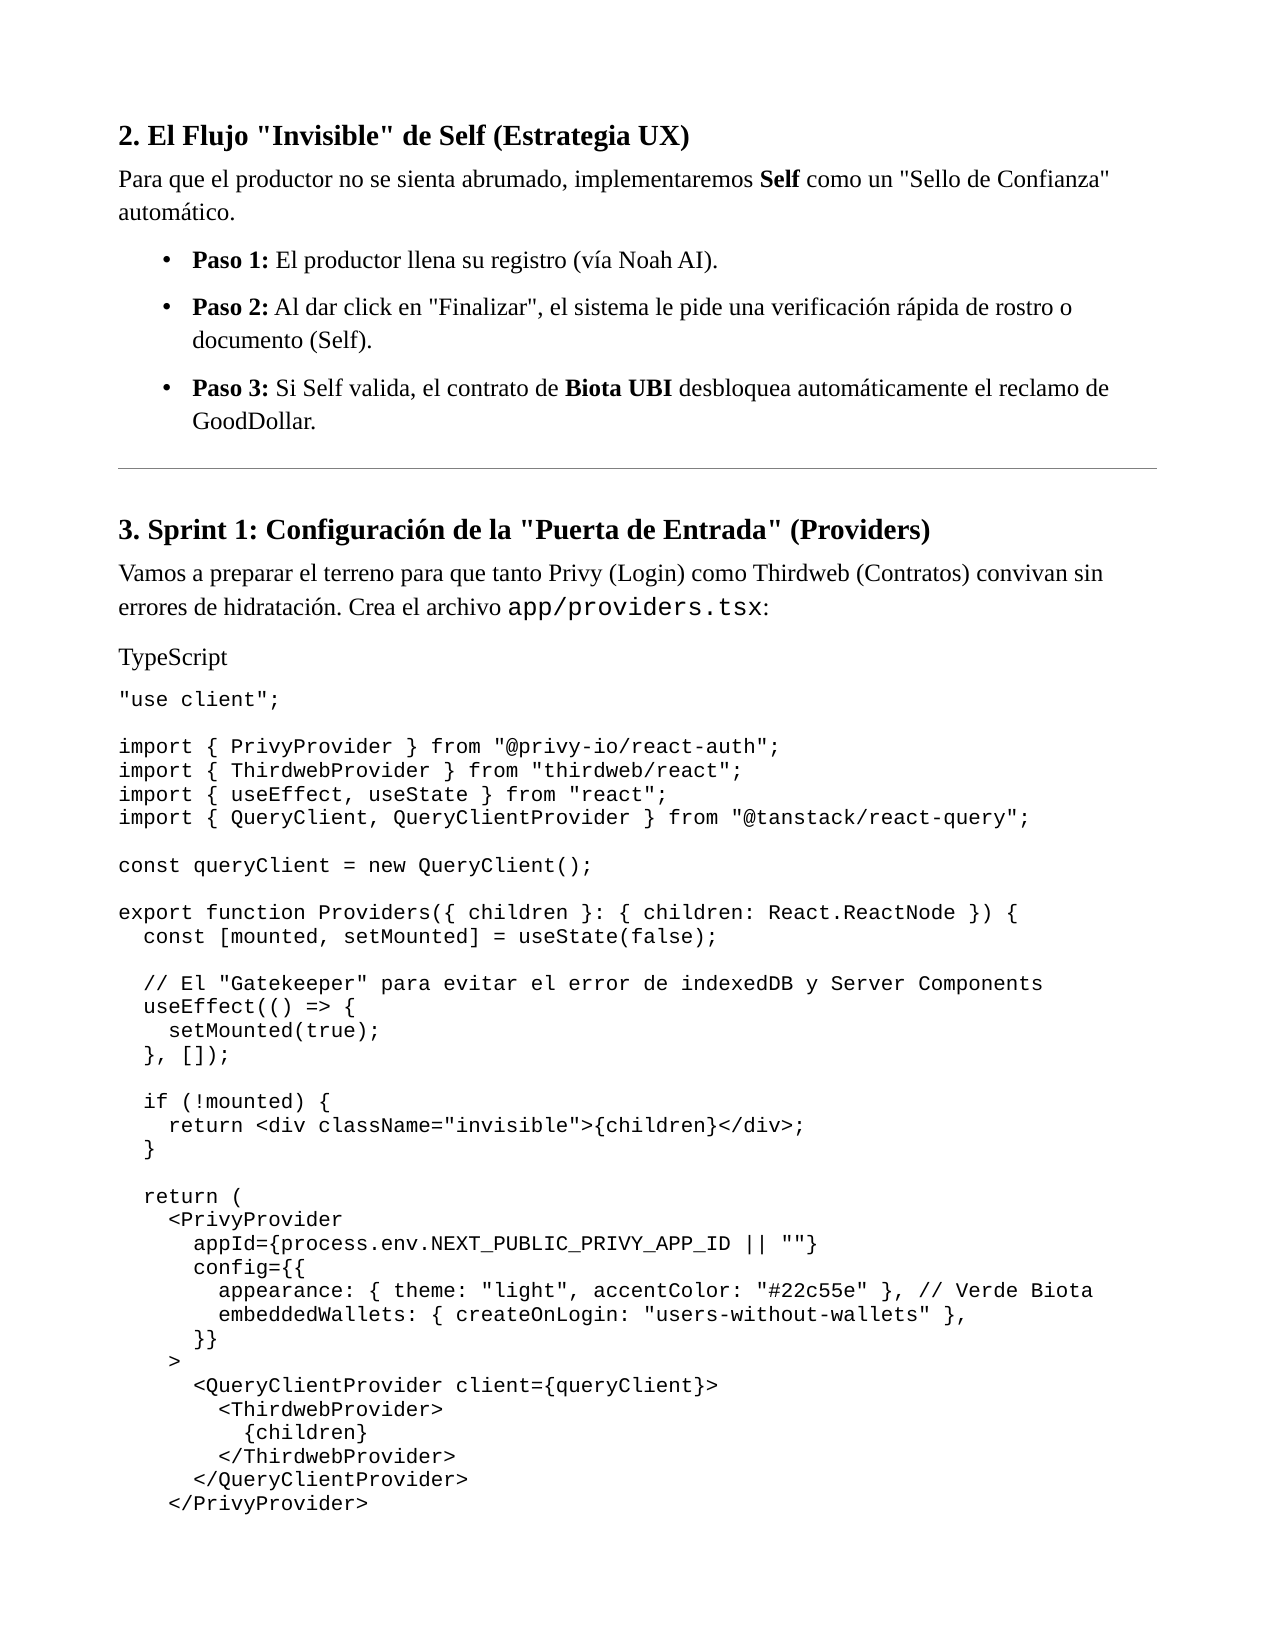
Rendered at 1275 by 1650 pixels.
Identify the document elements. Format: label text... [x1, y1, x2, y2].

text const [mounted, setMounted] = useState(false); [118, 926, 1157, 949]
text appearance: { theme: "light", accentColor: "#22c55e" }, // Verde Biota [118, 1280, 1157, 1304]
text <PrivyProvider [118, 1209, 1157, 1233]
text useEffect(() => { [118, 997, 1157, 1020]
text }, []); [118, 1044, 1157, 1067]
text > [118, 1351, 1157, 1375]
text // El "Gatekeeper" para evitar el error de indexedDB y Server Components [118, 973, 1157, 997]
text TypeScript [118, 642, 1157, 670]
text import { ThirdwebProvider } from "thirdweb/react"; [118, 760, 1157, 784]
text config={{ [118, 1257, 1157, 1280]
text appId={process.env.NEXT_PUBLIC_PRIVY_APP_ID || ""} [118, 1233, 1157, 1257]
text </ThirdwebProvider> [118, 1446, 1157, 1469]
subtitle 2. El Flujo "Invisible" de Self (Estrategia UX) [118, 118, 1157, 152]
subtitle 3. Sprint 1: Configuración de la "Puerta de Entrada" (Providers) [118, 512, 1157, 546]
text if (!mounted) { [118, 1091, 1157, 1115]
text import { PrivyProvider } from "@privy-io/react-auth"; [118, 736, 1157, 760]
text Vamos a preparar el terreno para que tanto Privy (Login) como Thirdweb (Contratos) convivan sin errores de hidratación. Crea el archivo app/providers.tsx: [118, 558, 1157, 622]
text <QueryClientProvider client={queryClient}> [118, 1375, 1157, 1398]
text import { QueryClient, QueryClientProvider } from "@tanstack/react-query"; [118, 807, 1157, 831]
list Paso 2: Al dar click en "Finalizar", el sistema le pide una verificación rápida de rostro o documento (Self). [162, 292, 1157, 354]
text export function Providers({ children }: { children: React.ReactNode }) { [118, 902, 1157, 926]
text </PrivyProvider> [118, 1493, 1157, 1517]
text return <div className="invisible">{children}</div>; [118, 1115, 1157, 1138]
text return ( [118, 1186, 1157, 1209]
list Paso 1: El productor llena su registro (vía Noah AI). [162, 245, 1157, 273]
text {children} [118, 1422, 1157, 1446]
text Para que el productor no se sienta abrumado, implementaremos Self como un "Sello de Confianza" automático. [118, 164, 1157, 226]
text <ThirdwebProvider> [118, 1398, 1157, 1422]
text setMounted(true); [118, 1020, 1157, 1044]
text embeddedWallets: { createOnLogin: "users-without-wallets" }, [118, 1304, 1157, 1328]
list Paso 3: Si Self valida, el contrato de Biota UBI desbloquea automáticamente el reclamo de GoodDollar. [162, 373, 1157, 435]
text </QueryClientProvider> [118, 1469, 1157, 1493]
text "use client"; [118, 689, 1157, 713]
text } [118, 1138, 1157, 1162]
text import { useEffect, useState } from "react"; [118, 784, 1157, 807]
text }} [118, 1328, 1157, 1351]
text const queryClient = new QueryClient(); [118, 855, 1157, 878]
